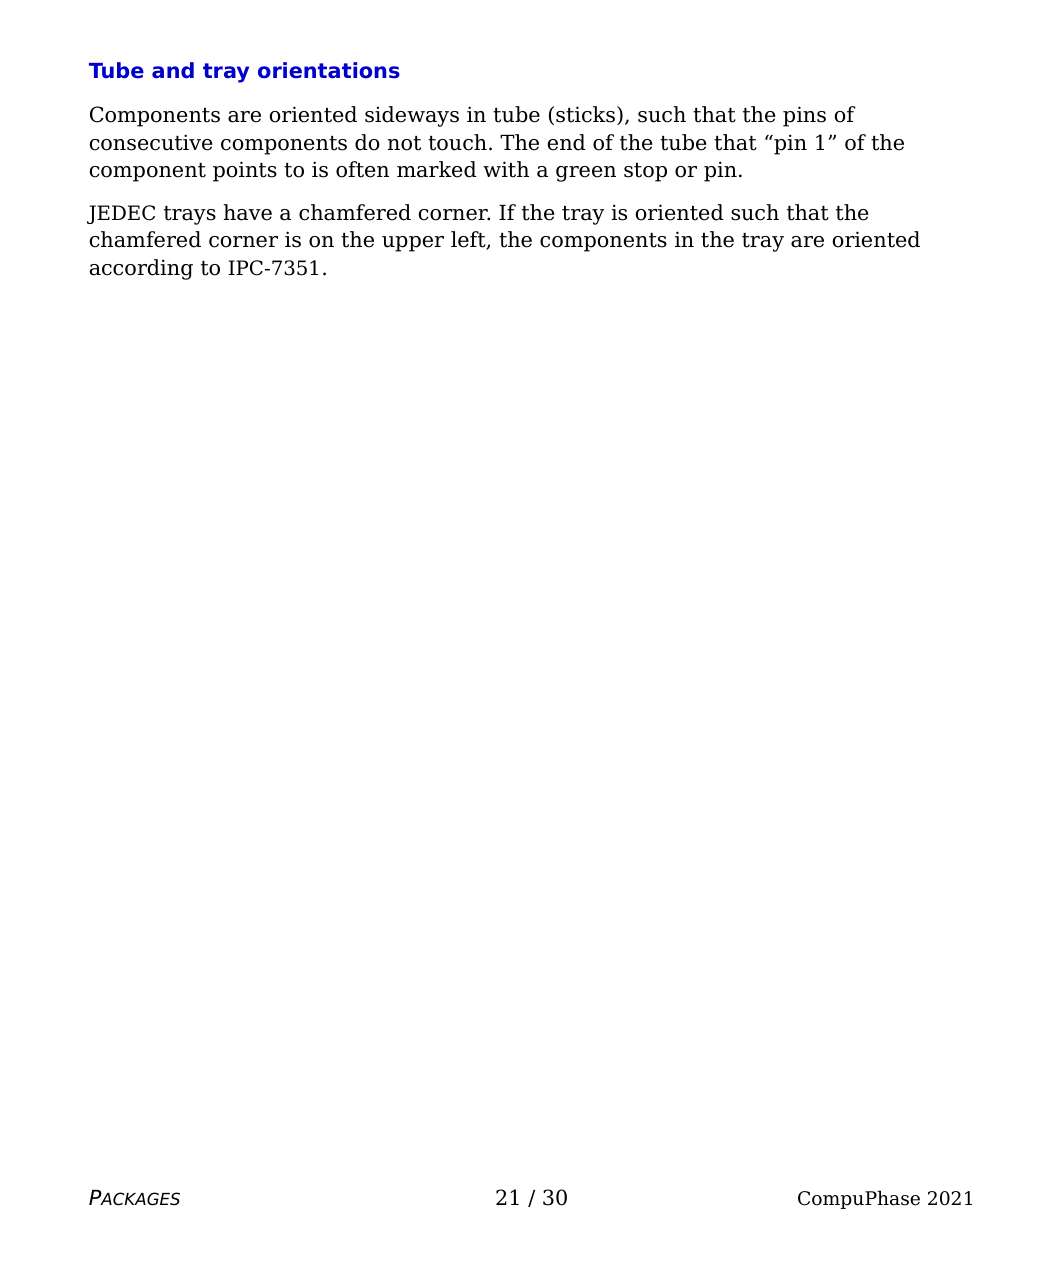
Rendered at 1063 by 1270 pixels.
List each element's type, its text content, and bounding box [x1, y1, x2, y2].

text JEDEC trays have a chamfered corner. If the tray is oriented such that the chamfered corner is on the upper left, the components in the tray are oriented according to IPC-7351. [88, 201, 974, 280]
subtitle Tube and tray orientations [88, 59, 974, 83]
text Components are oriented sideways in tube (sticks), such that the pins of consecutive components do not touch. The end of the tube that “pin 1” of the component points to is often marked with a green stop or pin. [88, 103, 974, 183]
